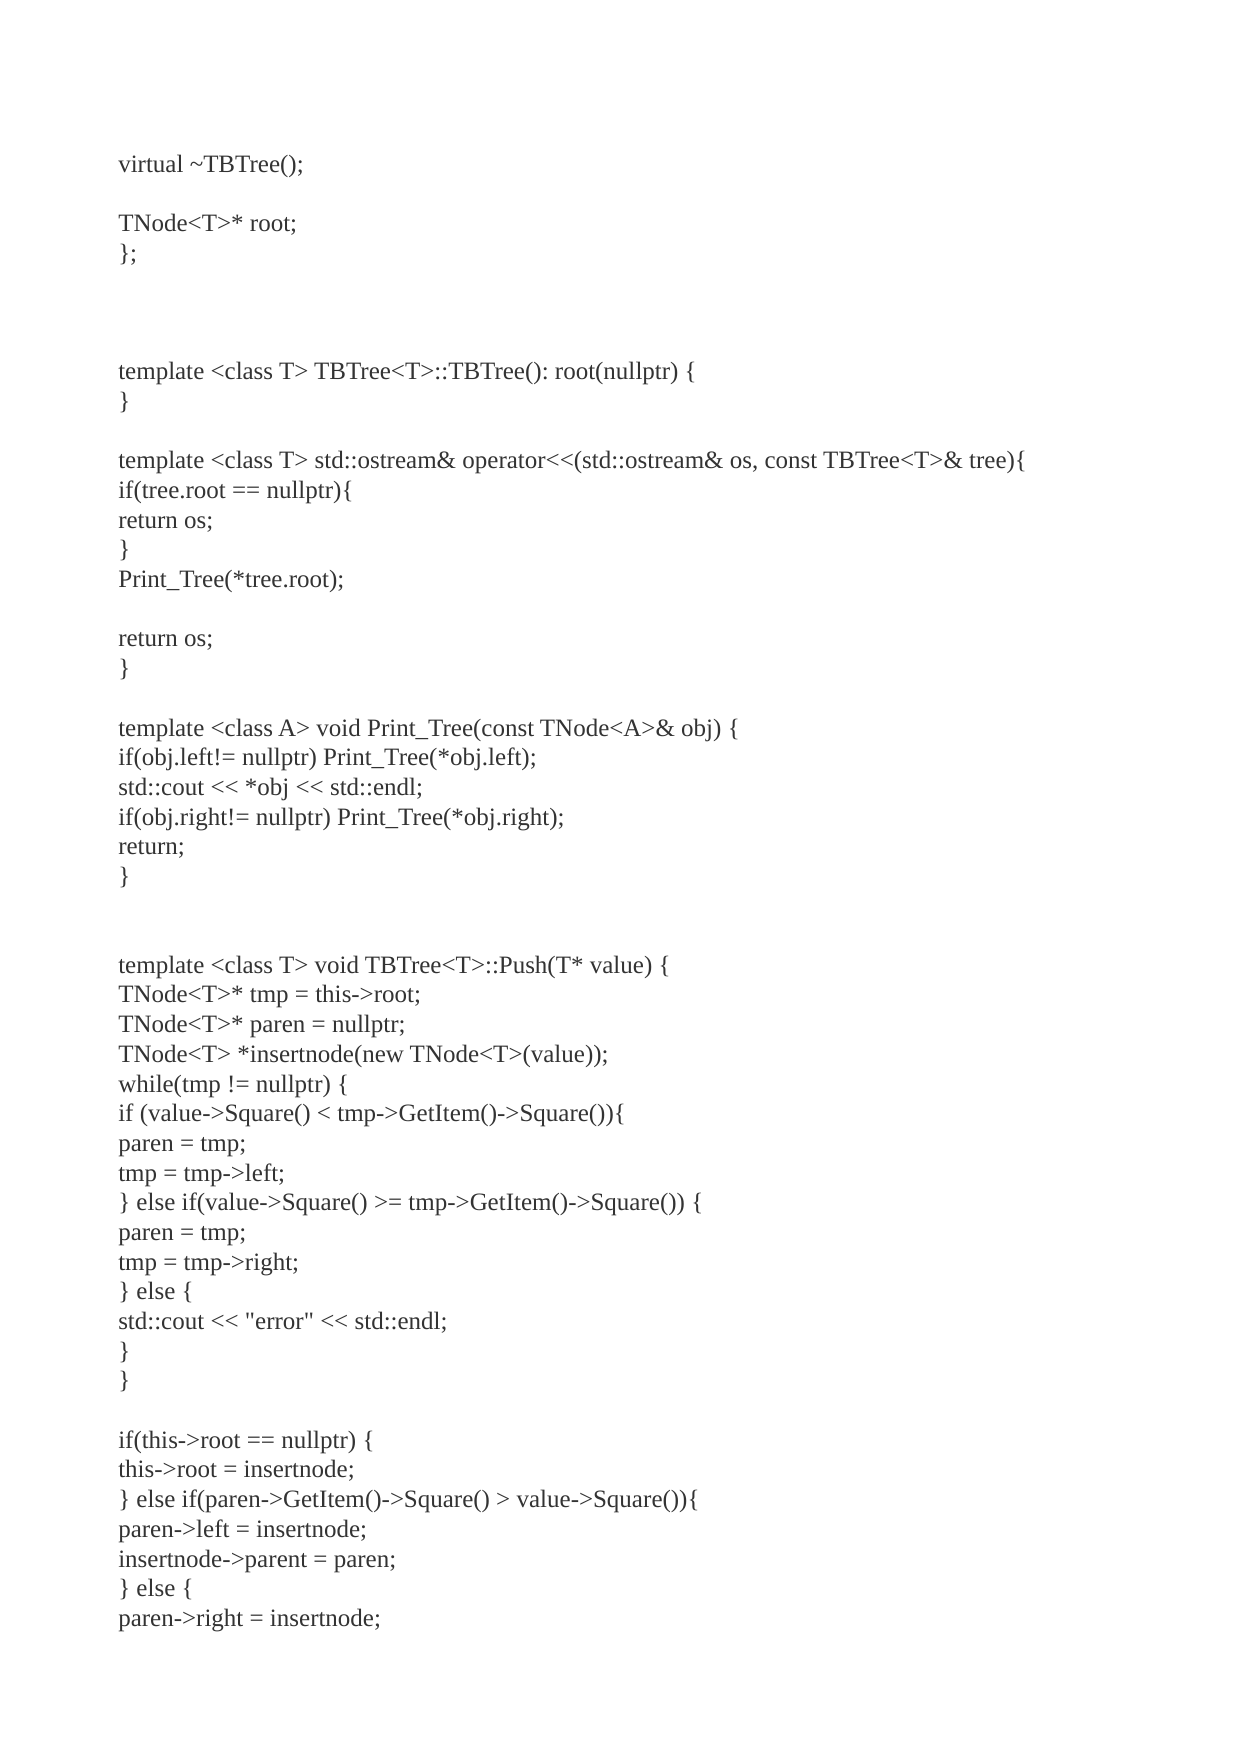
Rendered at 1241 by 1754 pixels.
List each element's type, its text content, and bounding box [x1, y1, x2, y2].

text } [118, 1364, 1122, 1394]
text template <class T> TBTree<T>::TBTree(): root(nullptr) { [118, 355, 1122, 385]
text TNode<T>* root; [118, 207, 1122, 237]
text paren->right = insertnode; [118, 1602, 1122, 1632]
text if (value->Square() < tmp->GetItem()->Square()){ [118, 1097, 1122, 1127]
text if(obj.right!= nullptr) Print_Tree(*obj.right); [118, 801, 1122, 830]
text TNode<T>* paren = nullptr; [118, 1008, 1122, 1038]
text return; [118, 830, 1122, 860]
text std::cout << *obj << std::endl; [118, 771, 1122, 801]
text insertnode->parent = paren; [118, 1543, 1122, 1572]
text tmp = tmp->right; [118, 1246, 1122, 1276]
text } else { [118, 1572, 1122, 1602]
text } [118, 1335, 1122, 1364]
text template <class T> std::ostream& operator<<(std::ostream& os, const TBTree<T>& tree){ [118, 444, 1122, 474]
text } [118, 652, 1122, 682]
text paren->left = insertnode; [118, 1513, 1122, 1543]
text while(tmp != nullptr) { [118, 1068, 1122, 1097]
text paren = tmp; [118, 1216, 1122, 1246]
text } [118, 533, 1122, 563]
text TNode<T>* tmp = this->root; [118, 979, 1122, 1008]
text } else if(paren->GetItem()->Square() > value->Square()){ [118, 1483, 1122, 1513]
text } else { [118, 1276, 1122, 1305]
text template <class T> void TBTree<T>::Push(T* value) { [118, 949, 1122, 979]
text std::cout << "error" << std::endl; [118, 1305, 1122, 1335]
text return os; [118, 623, 1122, 652]
text template <class A> void Print_Tree(const TNode<A>& obj) { [118, 712, 1122, 741]
text paren = tmp; [118, 1127, 1122, 1157]
text }; [118, 237, 1122, 267]
text Print_Tree(*tree.root); [118, 563, 1122, 593]
text if(obj.left!= nullptr) Print_Tree(*obj.left); [118, 741, 1122, 771]
text tmp = tmp->left; [118, 1157, 1122, 1186]
text if(this->root == nullptr) { [118, 1424, 1122, 1454]
text return os; [118, 504, 1122, 533]
text TNode<T> *insertnode(new TNode<T>(value)); [118, 1038, 1122, 1068]
text } [118, 385, 1122, 415]
text if(tree.root == nullptr){ [118, 474, 1122, 504]
text this->root = insertnode; [118, 1454, 1122, 1483]
text } else if(value->Square() >= tmp->GetItem()->Square()) { [118, 1186, 1122, 1216]
text } [118, 860, 1122, 890]
text virtual ~TBTree(); [118, 148, 1122, 177]
